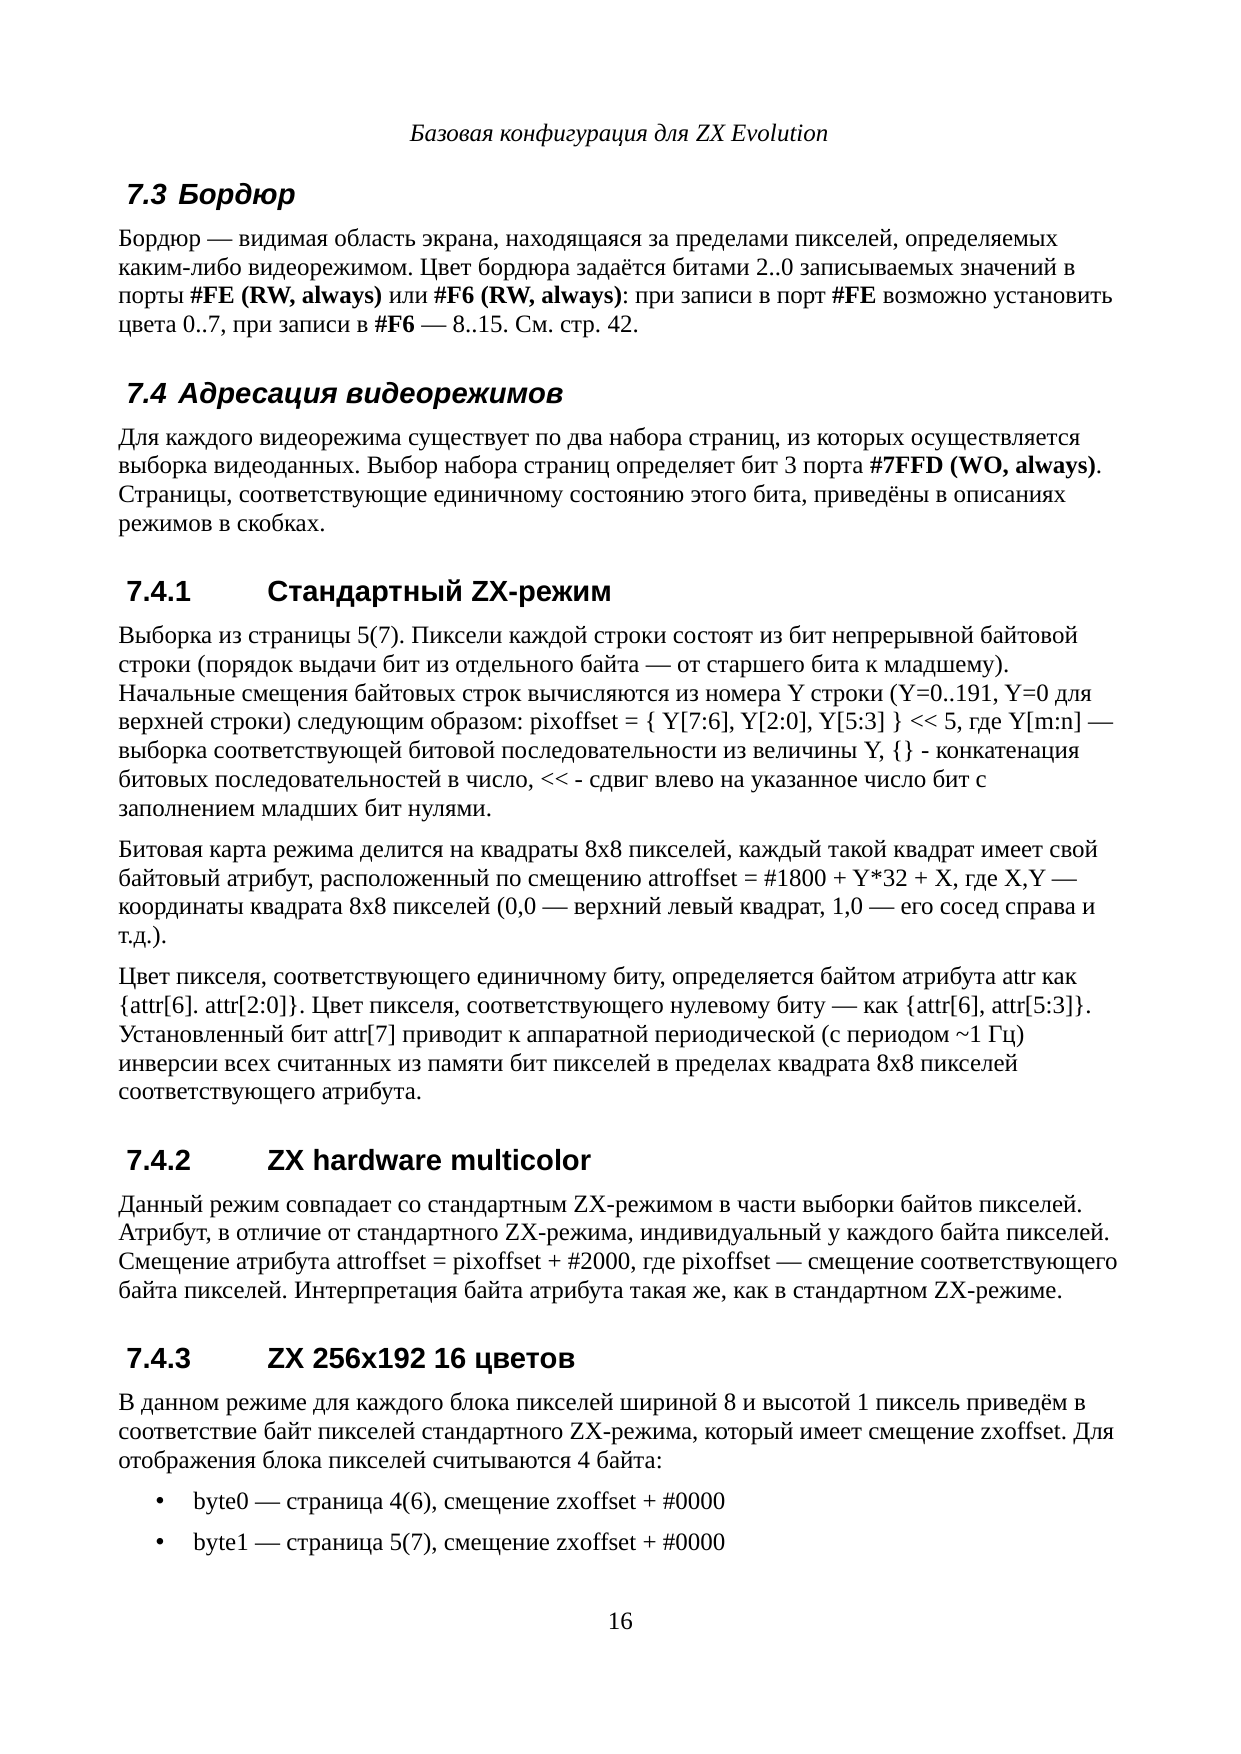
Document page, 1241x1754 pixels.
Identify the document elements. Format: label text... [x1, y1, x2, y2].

subtitle Адресация видеорежимов [118, 376, 1122, 409]
subtitle ZX 256x192 16 цветов [118, 1341, 1122, 1375]
subtitle Бордюр [118, 177, 1122, 211]
list byte1 — страница 5(7), смещение zxoffset + #0000 [156, 1527, 1122, 1556]
text Цвет пикселя, соответствующего единичному биту, определяется байтом атрибута attr как {attr[6]. attr[2:0]}. Цвет пикселя, соответствующего нулевому биту — как {attr[6], attr[5:3]}. Установленный бит attr[7] приводит к аппаратной периодической (с периодом ~1 Гц) инверсии всех считанных из памяти бит пикселей в пределах квадрата 8x8 пикселей соответствующего атрибута. [118, 961, 1122, 1105]
text Битовая карта режима делится на квадраты 8x8 пикселей, каждый такой квадрат имеет свой байтовый атрибут, расположенный по смещению attroffset = #1800 + Y*32 + X, где X,Y — координаты квадрата 8x8 пикселей (0,0 — верхний левый квадрат, 1,0 — его сосед справа и т.д.). [118, 834, 1122, 949]
text Данный режим совпадает со стандартным ZX-режимом в части выборки байтов пикселей. Атрибут, в отличие от стандартного ZX-режима, индивидуальный у каждого байта пикселей. Смещение атрибута attroffset = pixoffset + #2000, где pixoffset — смещение соответствующего байта пикселей. Интерпретация байта атрибута такая же, как в стандартном ZX-режиме. [118, 1189, 1122, 1304]
text Бордюр — видимая область экрана, находящаяся за пределами пикселей, определяемых каким-либо видеорежимом. Цвет бордюра задаётся битами 2..0 записываемых значений в порты #FE (RW, always) или #F6 (RW, always): при записи в порт #FE возможно установить цвета 0..7, при записи в #F6 — 8..15. См. стр. 42. [118, 223, 1122, 338]
list byte0 — страница 4(6), смещение zxoffset + #0000 [156, 1486, 1122, 1515]
text В данном режиме для каждого блока пикселей шириной 8 и высотой 1 пиксель приведём в соответствие байт пикселей стандартного ZX-режима, который имеет смещение zxoffset. Для отображения блока пикселей считываются 4 байта: [118, 1387, 1122, 1473]
subtitle Стандартный ZX-режим [118, 574, 1122, 608]
text Для каждого видеорежима существует по два набора страниц, из которых осуществляется выборка видеоданных. Выбор набора страниц определяет бит 3 порта #7FFD (WO, always). Страницы, соответствующие единичному состоянию этого бита, приведёны в описаниях режимов в скобках. [118, 422, 1122, 537]
subtitle ZX hardware multicolor [118, 1143, 1122, 1176]
text Выборка из страницы 5(7). Пиксели каждой строки состоят из бит непрерывной байтовой строки (порядок выдачи бит из отдельного байта — от старшего бита к младшему). Начальные смещения байтовых строк вычисляются из номера Y строки (Y=0..191, Y=0 для верхней строки) следующим образом: pixoffset = { Y[7:6], Y[2:0], Y[5:3] } << 5, где Y[m:n] — выборка соответствующей битовой последовательности из величины Y, {} - конкатенация битовых последовательностей в число, << - сдвиг влево на указанное число бит с заполнением младших бит нулями. [118, 620, 1122, 821]
